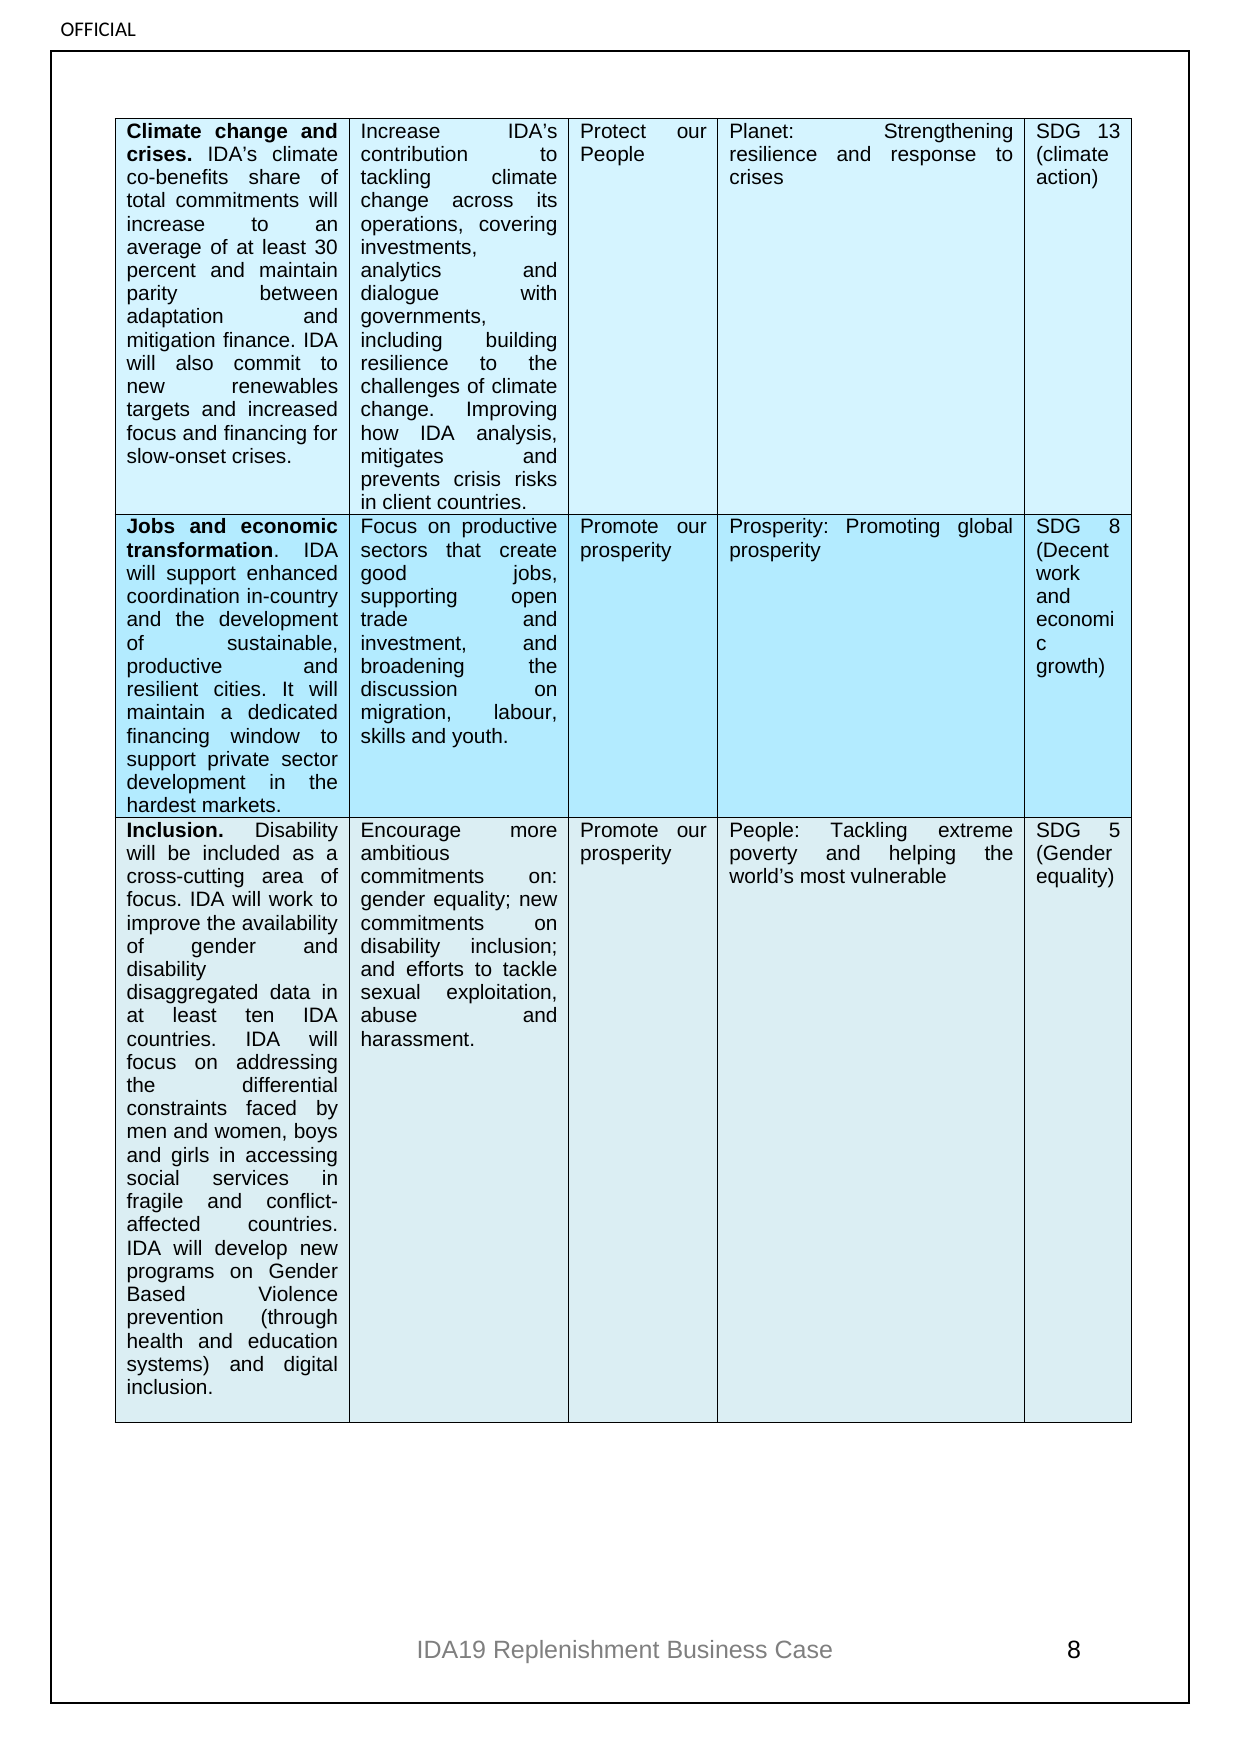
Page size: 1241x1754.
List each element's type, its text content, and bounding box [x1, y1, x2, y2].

table_cell Promote our prosperity [569, 515, 717, 817]
table_cell Increase IDA’s contribution to tackling climate change across its operations, covering investments, analytics and dialogue with governments, including building resilience to the challenges of climate change. Improving how IDA analysis, mitigates and prevents crisis risks in client countries. [350, 119, 568, 514]
table_cell Prosperity: Promoting global prosperity [718, 515, 1024, 817]
table_cell SDG 8 (Decent work and economic growth) [1025, 515, 1131, 817]
table_cell Inclusion. Disability will be included as a cross-cutting area of focus. IDA will work to improve the availability of gender and disability disaggregated data in at least ten IDA countries. IDA will focus on addressing the differential constraints faced by men and women, boys and girls in accessing social services in fragile and conflict-affected countries. IDA will develop new programs on Gender Based Violence prevention (through health and education systems) and digital inclusion. [116, 818, 349, 1422]
table_cell Promote our prosperity [569, 818, 717, 1422]
table_cell Jobs and economic transformation. IDA will support enhanced coordination in-country and the development of sustainable, productive and resilient cities. It will maintain a dedicated financing window to support private sector development in the hardest markets. [116, 515, 349, 817]
table_cell Focus on productive sectors that create good jobs, supporting open trade and investment, and broadening the discussion on migration, labour, skills and youth. [350, 515, 568, 817]
table_cell Planet: Strengthening resilience and response to crises [718, 119, 1024, 514]
table_cell People: Tackling extreme poverty and helping the world’s most vulnerable [718, 818, 1024, 1422]
table_cell Climate change and crises. IDA’s climate co-benefits share of total commitments will increase to an average of at least 30 percent and maintain parity between adaptation and mitigation finance. IDA will also commit to new renewables targets and increased focus and financing for slow-onset crises. [116, 119, 349, 514]
table_cell SDG 5 (Gender equality) [1025, 818, 1131, 1422]
table_cell Protect our People [569, 119, 717, 514]
table_cell SDG 13 (climate action) [1025, 119, 1131, 514]
table_cell Encourage more ambitious commitments on: gender equality; new commitments on disability inclusion; and efforts to tackle sexual exploitation, abuse and harassment. [350, 818, 568, 1422]
